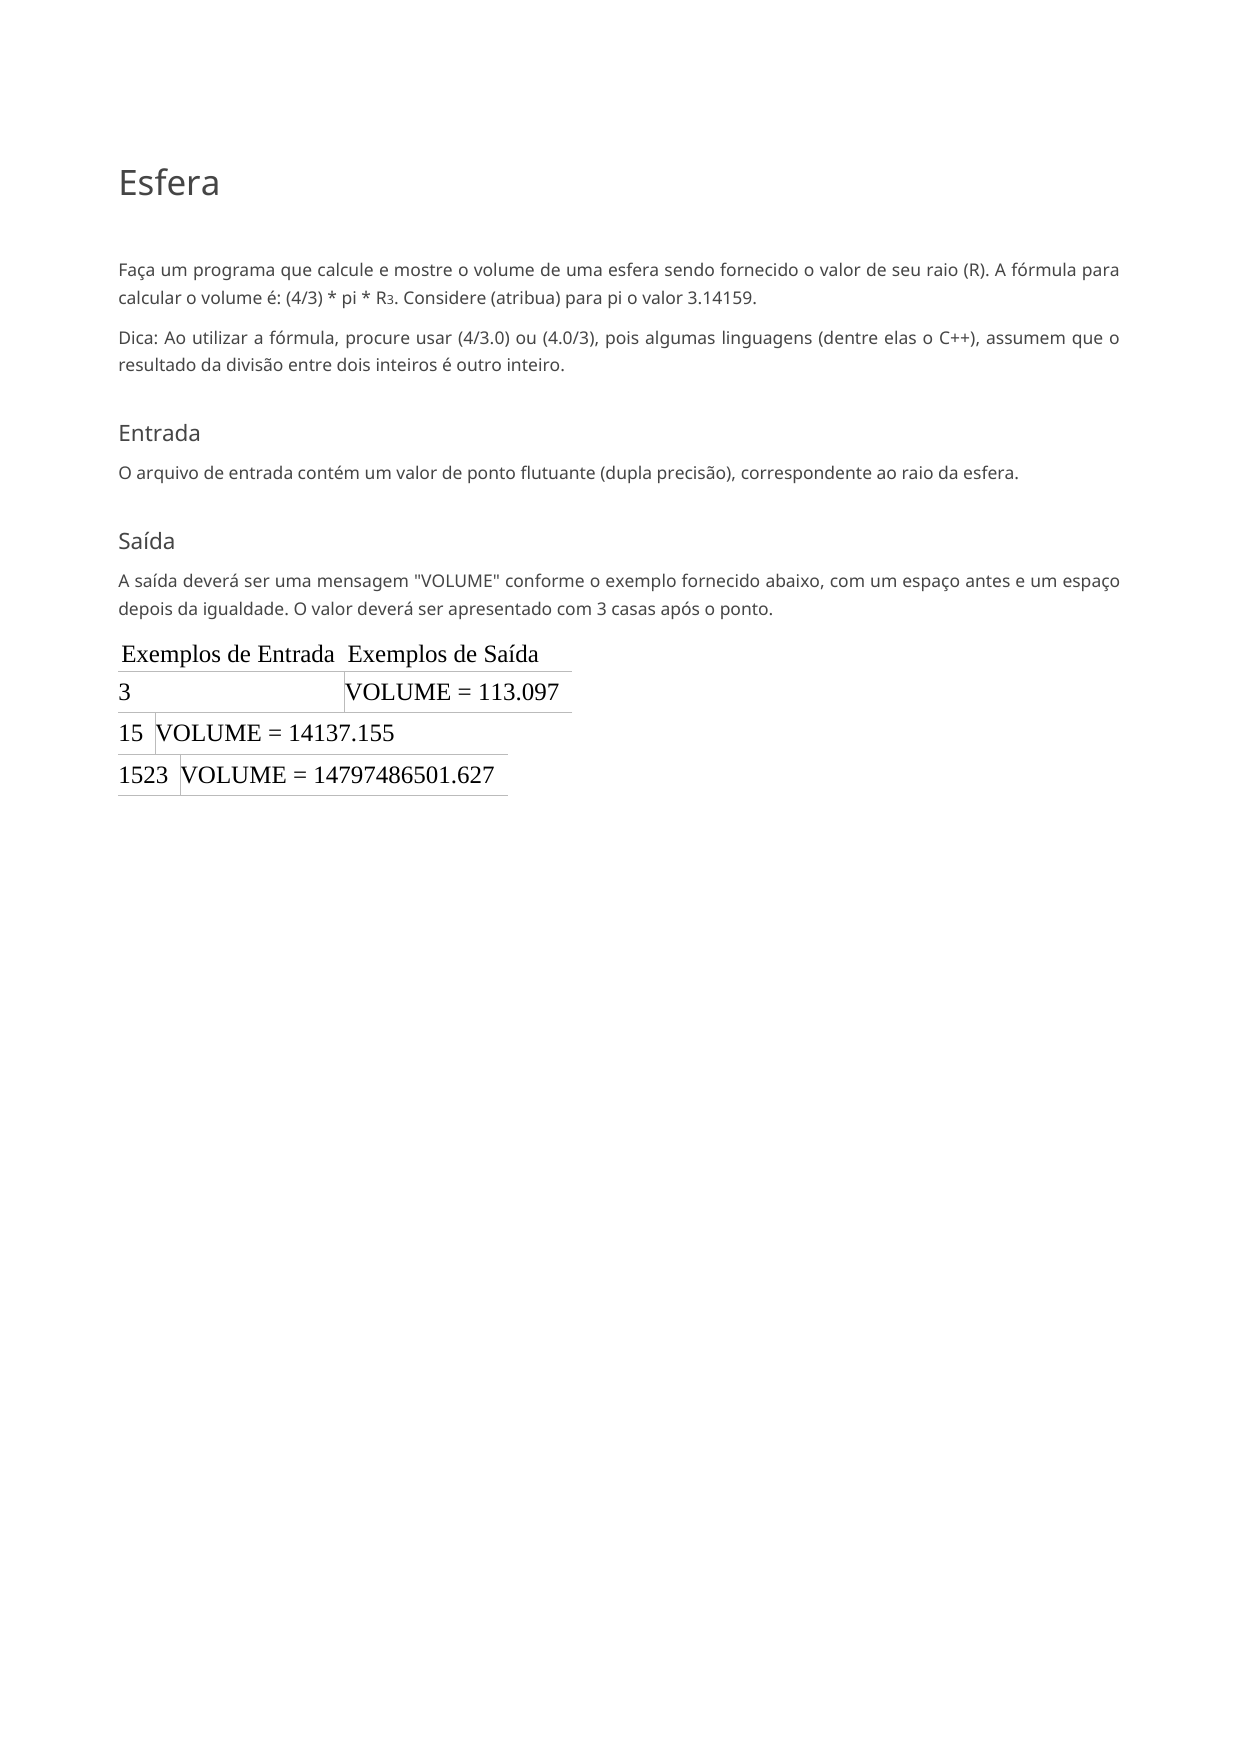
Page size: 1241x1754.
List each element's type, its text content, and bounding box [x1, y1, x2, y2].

text A saída deverá ser uma mensagem "VOLUME" conforme o exemplo fornecido abaixo, com um espaço antes e um espaço depois da igualdade. O valor deverá ser apresentado com 3 casas após o ponto. [118, 569, 1122, 620]
table_header Exemplos de Saída [344, 636, 572, 671]
table_cell 3 [118, 672, 344, 712]
subtitle Entrada [118, 418, 1122, 448]
subtitle Esfera [118, 158, 1122, 206]
table_header VOLUME = 14137.155 [156, 713, 408, 754]
text Faça um programa que calcule e mostre o volume de uma esfera sendo fornecido o valor de seu raio (R). A fórmula para calcular o volume é: (4/3) * pi * R3. Considere (atribua) para pi o valor 3.14159. [118, 258, 1122, 309]
subtitle Saída [118, 526, 1122, 556]
table_cell VOLUME = 113.097 [345, 672, 572, 712]
text Dica: Ao utilizar a fórmula, procure usar (4/3.0) ou (4.0/3), pois algumas linguagens (dentre elas o C++), assumem que o resultado da divisão entre dois inteiros é outro inteiro. [118, 325, 1122, 377]
table_header VOLUME = 14797486501.627 [181, 755, 508, 795]
table_header 1523 [118, 755, 180, 795]
table_header 15 [118, 713, 155, 754]
table_header Exemplos de Entrada [118, 636, 344, 671]
text O arquivo de entrada contém um valor de ponto flutuante (dupla precisão), correspondente ao raio da esfera. [118, 461, 1122, 485]
